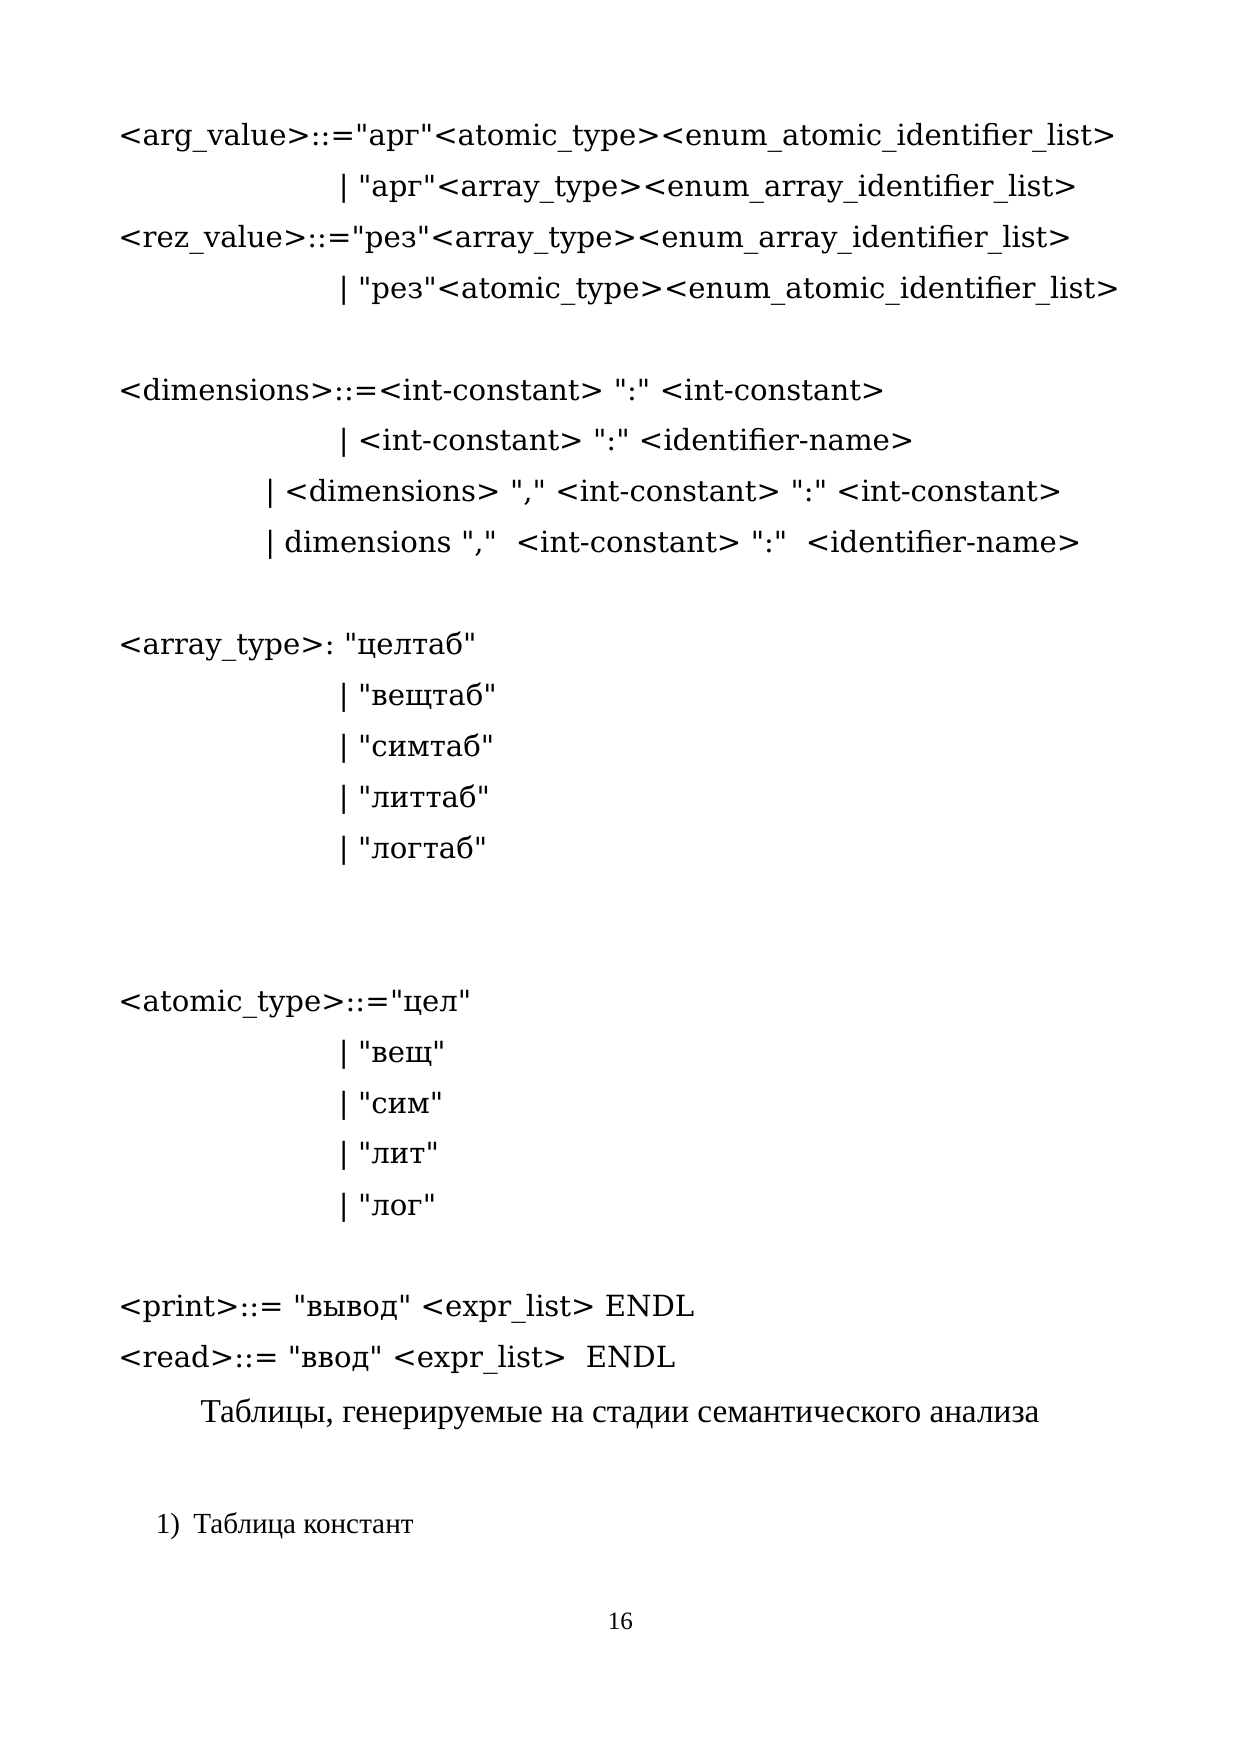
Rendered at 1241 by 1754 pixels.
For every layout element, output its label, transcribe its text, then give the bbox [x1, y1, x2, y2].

text | "рез"<atomic_type><enum_atomic_identifier_list> [118, 271, 1122, 305]
text <read>::= "ввод" <expr_list> ENDL [118, 1341, 1122, 1374]
text | dimensions "," <int-constant> ":" <identifier-name> [118, 526, 1122, 559]
text <arg_value>::="арг"<atomic_type><enum_atomic_identifier_list> [118, 118, 1122, 152]
text <atomic_type>::="цел" [118, 984, 1122, 1018]
text | <dimensions> "," <int-constant> ":" <int-constant> [118, 475, 1122, 509]
text Таблицы, генерируемые на стадии семантического анализа [118, 1392, 1122, 1430]
text | "лит" [118, 1137, 1122, 1171]
text <array_type>: "целтаб" [118, 627, 1122, 661]
list Таблица констант [156, 1507, 1122, 1540]
text | "симтаб" [118, 729, 1122, 763]
text | "арг"<array_type><enum_array_identifier_list> [118, 169, 1122, 203]
text | <int-constant> ":" <identifier-name> [118, 424, 1122, 458]
text <rez_value>::="рез"<array_type><enum_array_identifier_list> [118, 220, 1122, 254]
text <print>::= "вывод" <expr_list> ENDL [118, 1290, 1122, 1324]
text | "сим" [118, 1086, 1122, 1120]
text | "вещ" [118, 1035, 1122, 1069]
text | "лог" [118, 1188, 1122, 1222]
text | "вещтаб" [118, 678, 1122, 712]
text | "логтаб" [118, 831, 1122, 865]
text | "литтаб" [118, 780, 1122, 814]
text <dimensions>::=<int-constant> ":" <int-constant> [118, 373, 1122, 407]
